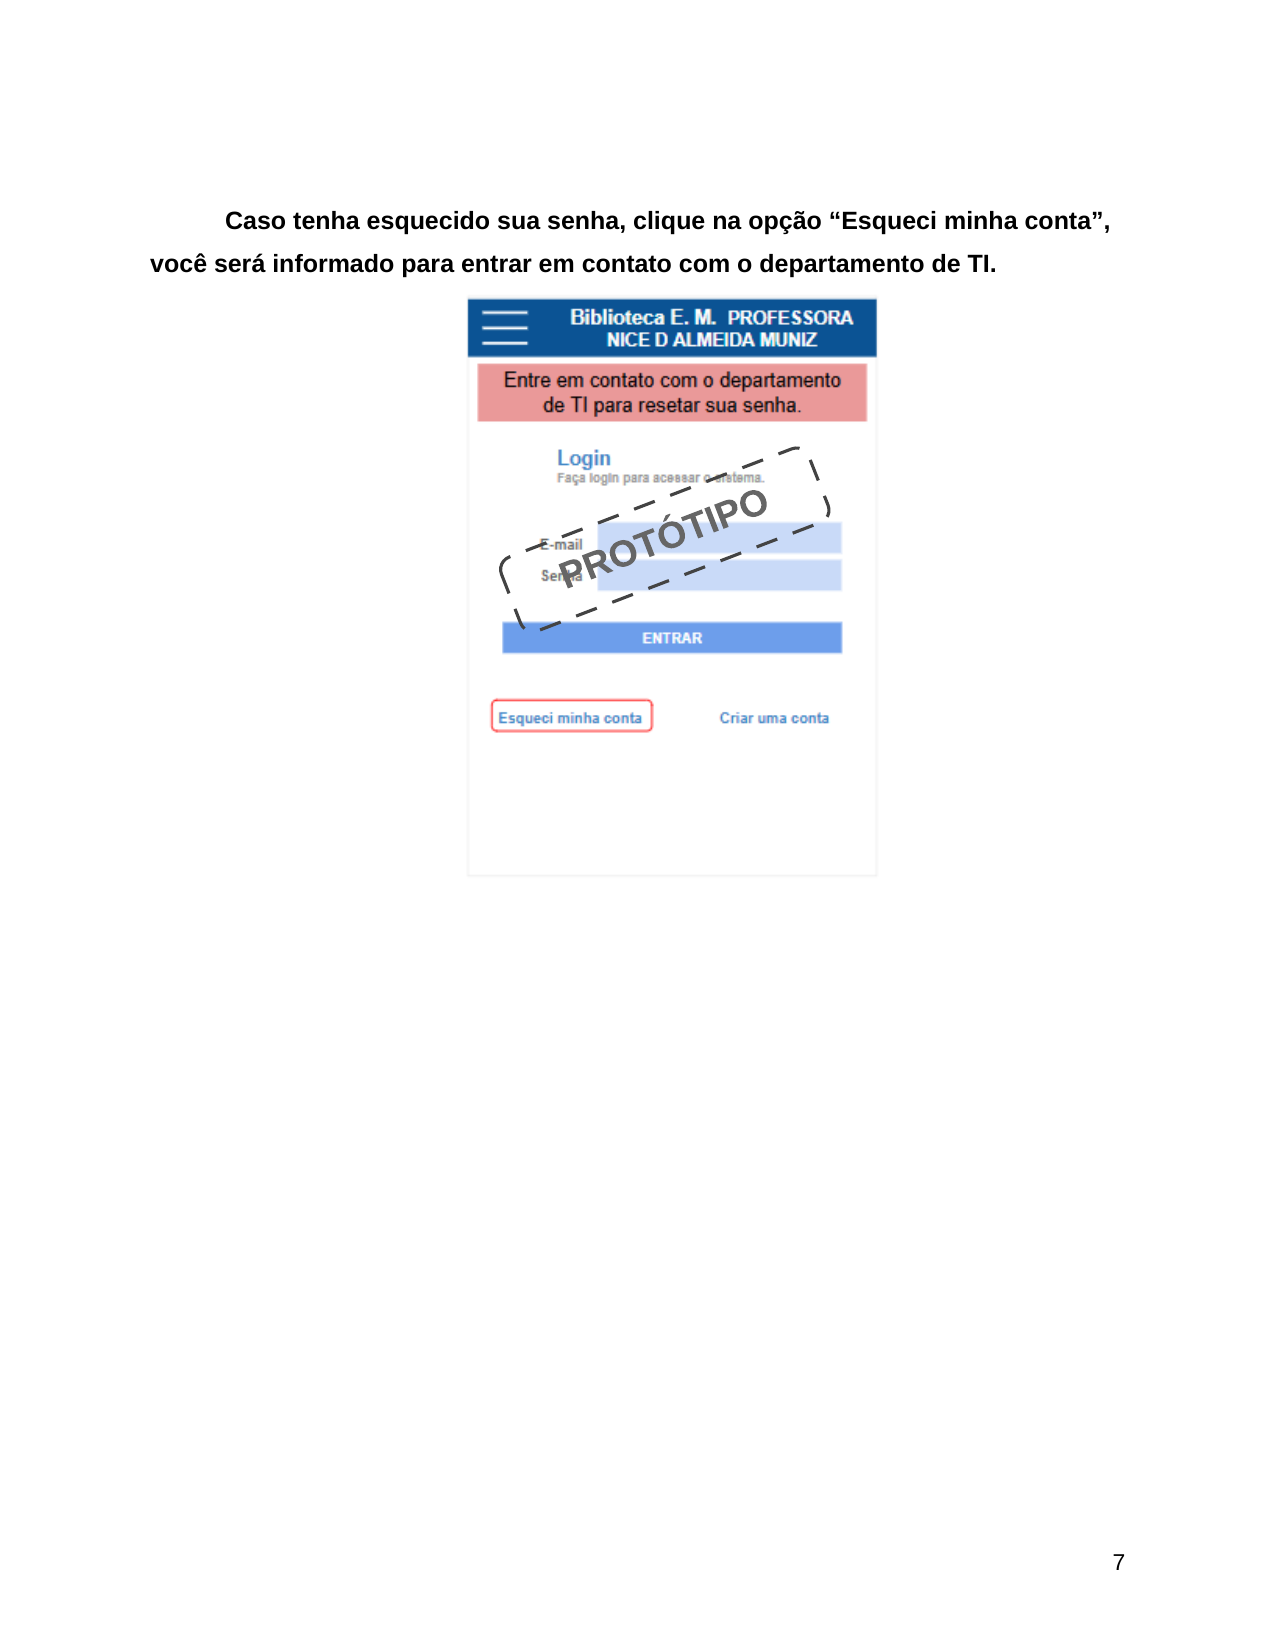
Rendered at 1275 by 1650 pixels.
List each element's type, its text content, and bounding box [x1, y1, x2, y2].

text Caso tenha esquecido sua senha, clique na opção “Esqueci minha conta”, você será informado para entrar em contato com o departamento de TI. [150, 206, 1125, 278]
picture [462, 292, 888, 886]
